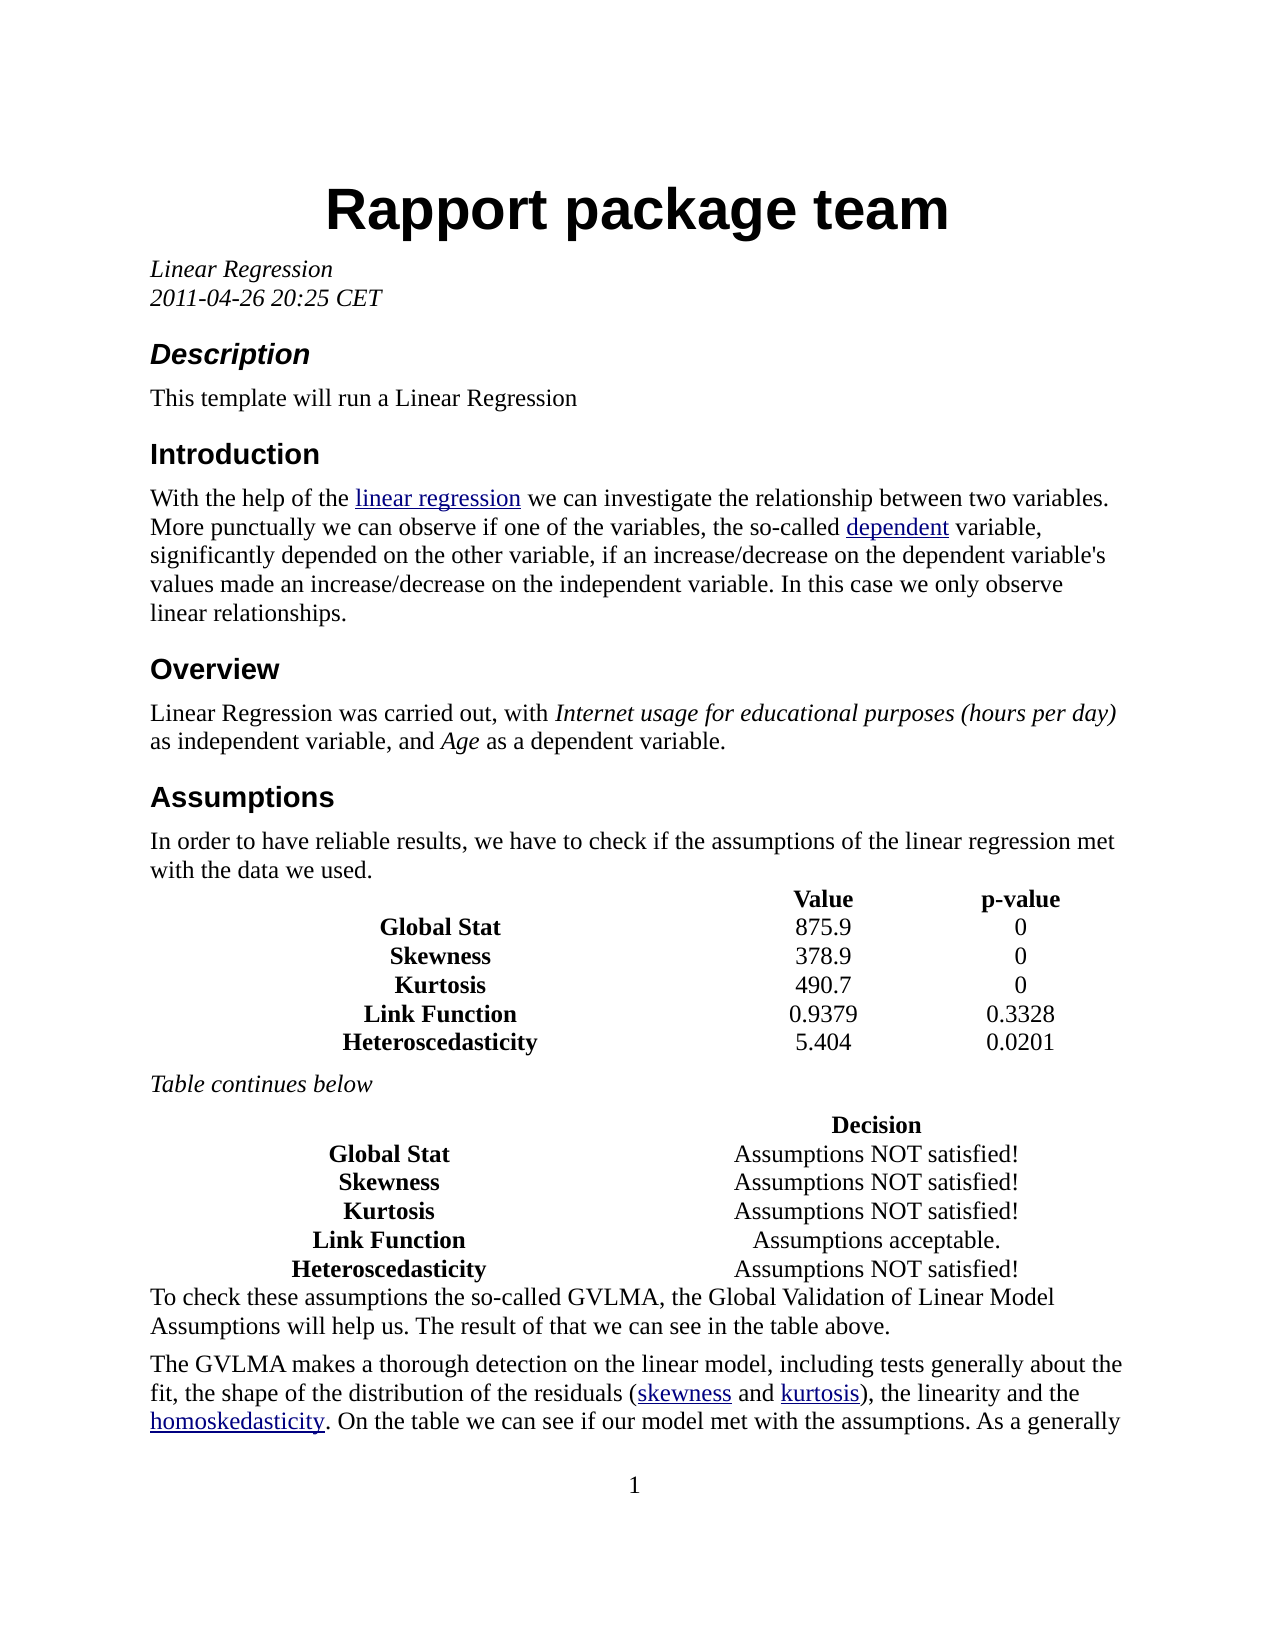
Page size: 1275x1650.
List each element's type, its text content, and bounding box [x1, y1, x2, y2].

table_cell 0.9379 [730, 999, 916, 1027]
text Table continues below [150, 1069, 1125, 1097]
table_cell 0 [916, 913, 1125, 941]
table_cell 378.9 [730, 941, 916, 970]
subtitle Description [150, 337, 1125, 371]
subtitle Introduction [150, 437, 1125, 470]
table_cell 0 [916, 941, 1125, 970]
table_header [150, 884, 730, 912]
title Rapport package team [150, 175, 1125, 242]
table_cell Skewness [150, 1168, 628, 1196]
text With the help of the linear regression we can investigate the relationship between two variables. More punctually we can observe if one of the variables, the so-called dependent variable, significantly depended on the other variable, if an increase/decrease on the dependent variable's values made an increase/decrease on the independent variable. In this case we only observe linear relationships. [150, 483, 1125, 627]
subtitle Assumptions [150, 780, 1125, 814]
table_header [150, 1110, 628, 1139]
table_header Value [730, 884, 916, 912]
table_cell Assumptions NOT satisfied! [628, 1139, 1125, 1167]
text To check these assumptions the so-called GVLMA, the Global Validation of Linear Model Assumptions will help us. The result of that we can see in the table above. [150, 1282, 1125, 1340]
subtitle Overview [150, 652, 1125, 685]
table_cell Kurtosis [150, 1196, 628, 1225]
table_cell Heteroscedasticity [150, 1254, 628, 1282]
table_cell 0 [916, 970, 1125, 999]
table_cell 0.0201 [916, 1028, 1125, 1056]
table_cell 0.3328 [916, 999, 1125, 1027]
table_cell Link Function [150, 1225, 628, 1254]
table_cell Global Stat [150, 913, 730, 941]
text Linear Regression was carried out, with Internet usage for educational purposes (hours per day) as independent variable, and Age as a dependent variable. [150, 698, 1125, 755]
table_cell Skewness [150, 941, 730, 970]
table_cell Link Function [150, 999, 730, 1027]
table_cell Assumptions NOT satisfied! [628, 1168, 1125, 1196]
table_cell Global Stat [150, 1139, 628, 1167]
table_cell 490.7 [730, 970, 916, 999]
table_cell Assumptions acceptable. [628, 1225, 1125, 1254]
table_cell Heteroscedasticity [150, 1028, 730, 1056]
text The GVLMA makes a thorough detection on the linear model, including tests generally about the fit, the shape of the distribution of the residuals (skewness and kurtosis), the linearity and the homoskedasticity. On the table we can see if our model met with the assumptions. As a generally [150, 1349, 1125, 1435]
text In order to have reliable results, we have to check if the assumptions of the linear regression met with the data we used. [150, 826, 1125, 884]
table_header Decision [628, 1110, 1125, 1139]
text This template will run a Linear Regression [150, 383, 1125, 412]
table_cell Assumptions NOT satisfied! [628, 1196, 1125, 1225]
table_cell Assumptions NOT satisfied! [628, 1254, 1125, 1282]
table_cell 875.9 [730, 913, 916, 941]
table_header p-value [916, 884, 1125, 912]
text Linear Regression [150, 254, 1125, 283]
text 2011-04-26 20:25 CET [150, 283, 1125, 312]
table_cell 5.404 [730, 1028, 916, 1056]
table_cell Kurtosis [150, 970, 730, 999]
